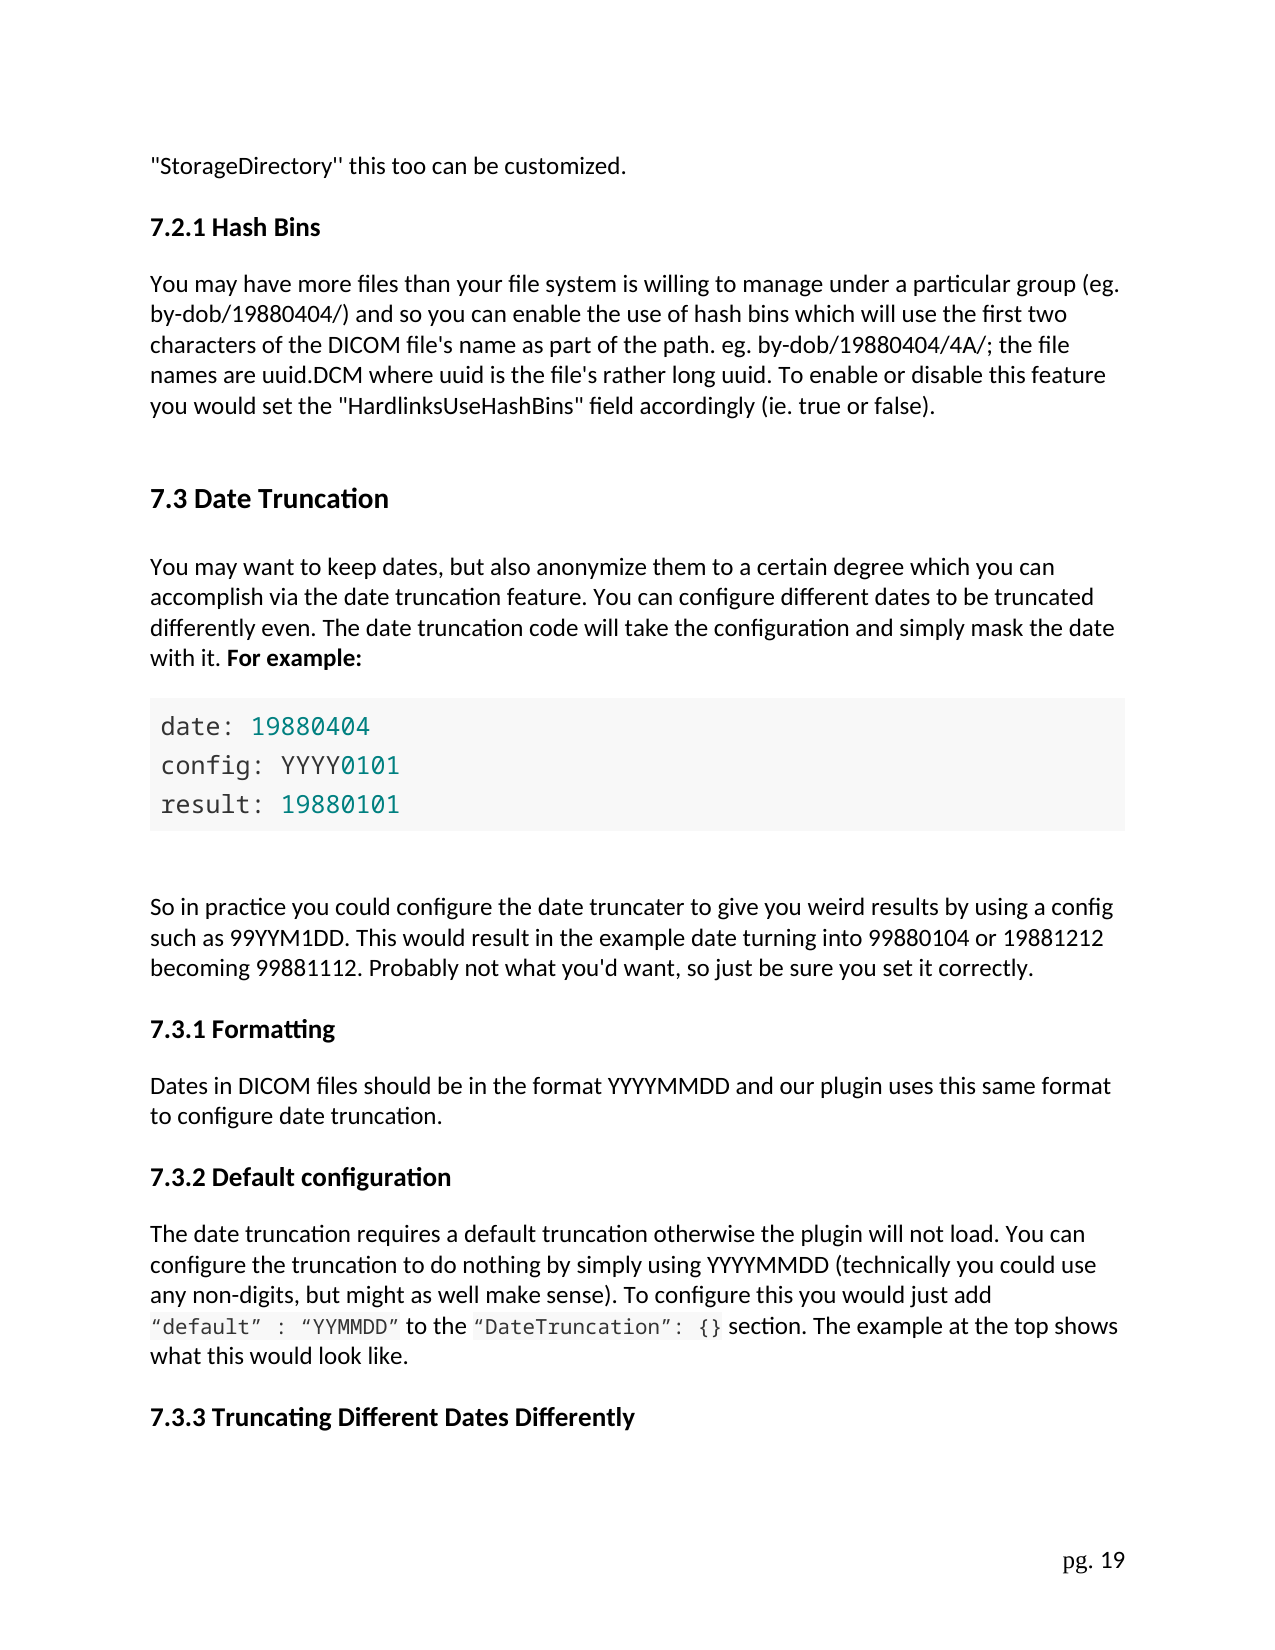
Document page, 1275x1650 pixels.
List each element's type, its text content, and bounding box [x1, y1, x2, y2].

text So in practice you could configure the date truncater to give you weird results by using a config such as 99YYM1DD. This would result in the example date turning into 99880104 or 19881212 becoming 99881112. Probably not what you'd want, so just be sure you set it correctly. [150, 891, 1125, 983]
subtitle 7.3 Date Truncation [150, 480, 1125, 516]
subtitle 7.3.1 Formatting [150, 1012, 1125, 1045]
text You may have more files than your file system is willing to manage under a particular group (eg. by-dob/19880404/) and so you can enable the use of hash bins which will use the first two characters of the DICOM file's name as part of the path. eg. by-dob/19880404/4A/; the file names are uuid.DCM where uuid is the file's rather long uuid. To enable or disable this feature you would set the "HardlinksUseHashBins" field accordingly (ie. true or false). [150, 268, 1125, 420]
subtitle 7.2.1 Hash Bins [150, 210, 1125, 243]
text You may want to keep dates, but also anonymize them to a certain degree which you can accomplish via the date truncation feature. You can configure different dates to be truncated differently even. The date truncation code will take the configuration and simply mask the date with it. For example: [150, 551, 1125, 673]
table_header date: 19880404 config: YYYY0101 result: 19880101 [150, 698, 1125, 831]
text "StorageDirectory'' this too can be customized. [150, 150, 1125, 181]
subtitle 7.3.3 Truncating Different Dates Differently [150, 1400, 1125, 1433]
subtitle 7.3.2 Default configuration [150, 1160, 1125, 1193]
text The date truncation requires a default truncation otherwise the plugin will not load. You can configure the truncation to do nothing by simply using YYYYMMDD (technically you could use any non-digits, but might as well make sense). To configure this you would just add “default” : “YYMMDD” to the “DateTruncation”: {} section. The example at the top shows what this would look like. [150, 1218, 1125, 1371]
text Dates in DICOM files should be in the format YYYYMMDD and our plugin uses this same format to configure date truncation. [150, 1070, 1125, 1131]
